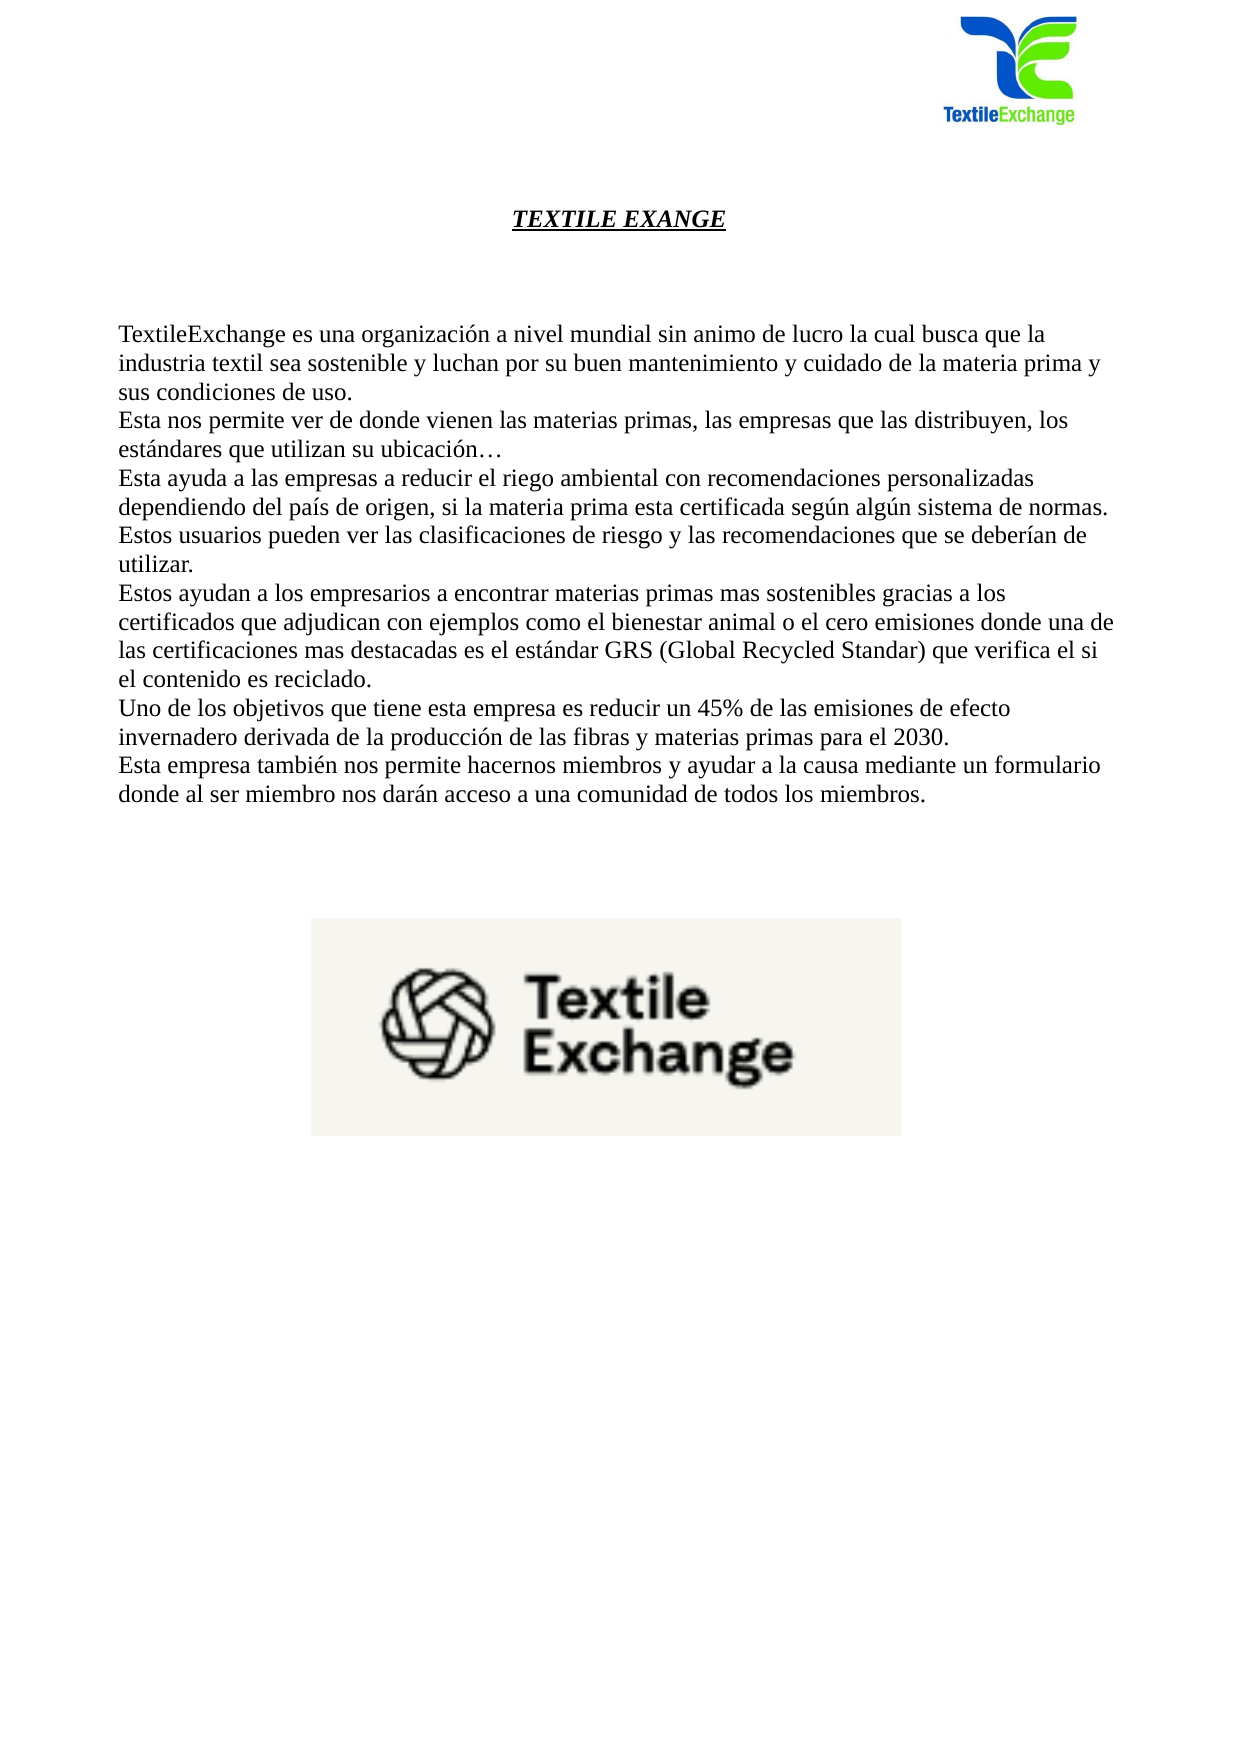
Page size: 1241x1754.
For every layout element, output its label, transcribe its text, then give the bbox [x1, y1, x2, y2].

text TextileExchange es una organización a nivel mundial sin animo de lucro la cual busca que la industria textil sea sostenible y luchan por su buen mantenimiento y cuidado de la materia prima y sus condiciones de uso. [118, 319, 1122, 406]
text Esta nos permite ver de donde vienen las materias primas, las empresas que las distribuyen, los estándares que utilizan su ubicación… [118, 406, 1122, 463]
text Esta ayuda a las empresas a reducir el riego ambiental con recomendaciones personalizadas dependiendo del país de origen, si la materia prima esta certificada según algún sistema de normas. [118, 463, 1122, 521]
text TEXTILE EXANGE [118, 204, 1122, 233]
text donde al ser miembro nos darán acceso a una comunidad de todos los miembros. [118, 779, 1122, 808]
picture [904, 0, 1122, 137]
text Uno de los objetivos que tiene esta empresa es reducir un 45% de las emisiones de efecto invernadero derivada de la producción de las fibras y materias primas para el 2030. [118, 693, 1122, 751]
text Estos ayudan a los empresarios a encontrar materias primas mas sostenibles gracias a los certificados que adjudican con ejemplos como el bienestar animal o el cero emisiones donde una de las certificaciones mas destacadas es el estándar GRS (Global Recycled Standar) que verifica el si el contenido es reciclado. [118, 578, 1122, 693]
picture [311, 918, 902, 1136]
text Estos usuarios pueden ver las clasificaciones de riesgo y las recomendaciones que se deberían de utilizar. [118, 521, 1122, 578]
text Esta empresa también nos permite hacernos miembros y ayudar a la causa mediante un formulario [118, 751, 1122, 779]
